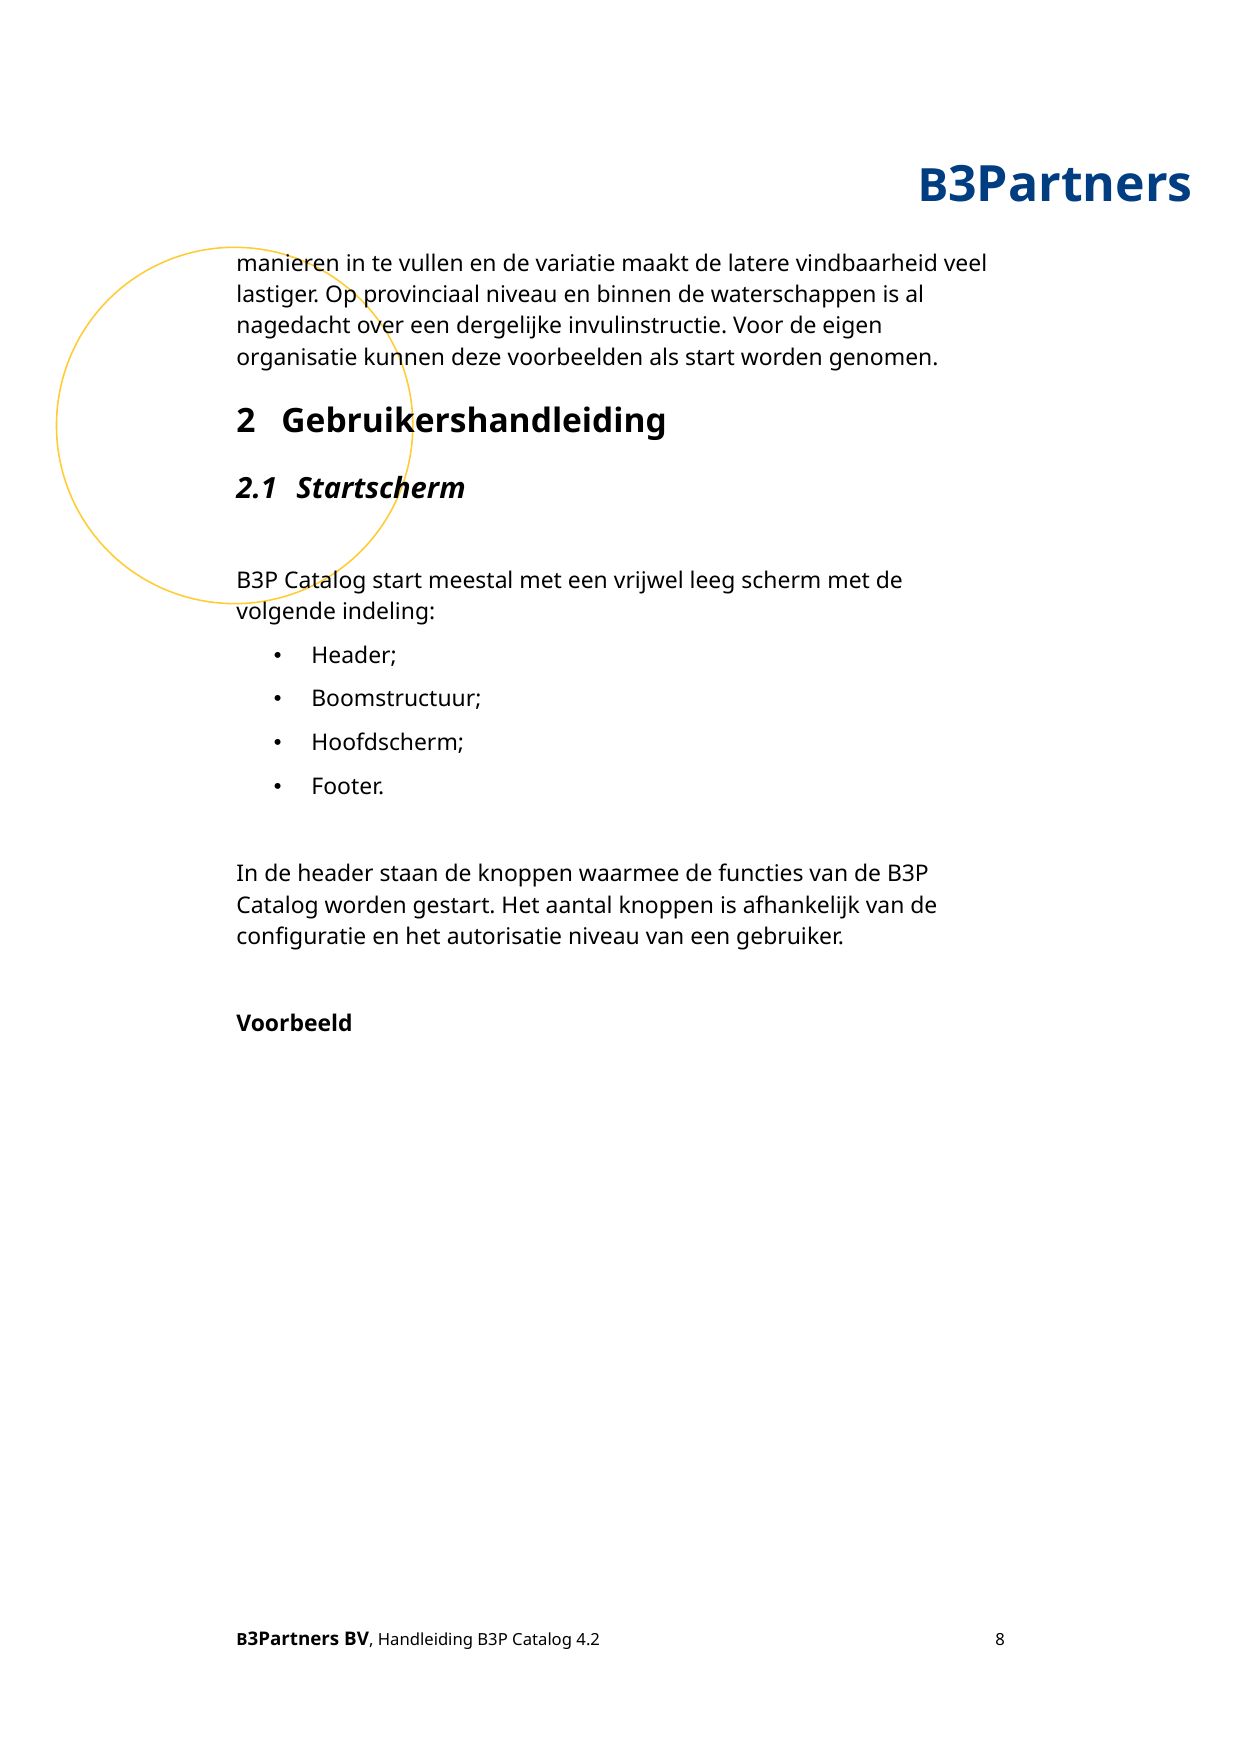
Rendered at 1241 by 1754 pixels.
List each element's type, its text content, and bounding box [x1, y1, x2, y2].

list Header; [274, 639, 1004, 670]
text Voorbeeld [236, 1007, 1004, 1039]
text Het is helaas mogelijk om de metadatadocumenten op talloze manieren in te vullen en de variatie maakt de latere vindbaarheid veel lastiger. Op provinciaal niveau en binnen de waterschappen is al nagedacht over een dergelijke invulinstructie. Voor de eigen organisatie kunnen deze voorbeelden als start worden genomen. [258, 247, 1004, 372]
text In de header staan de knoppen waarmee de functies van de B3P Catalog worden gestart. Het aantal knoppen is afhankelijk van de configuratie en het autorisatie niveau van een gebruiker. [236, 857, 1004, 951]
list Boomstructuur; [274, 682, 1004, 714]
list Footer. [274, 770, 1004, 801]
subtitle Gebruikershandleiding [412, 397, 1004, 443]
list Hoofdscherm; [274, 726, 1004, 757]
text B3P Catalog start meestal met een vrijwel leeg scherm met de volgende indeling: [236, 564, 1004, 626]
subtitle Startscherm [395, 468, 1004, 507]
